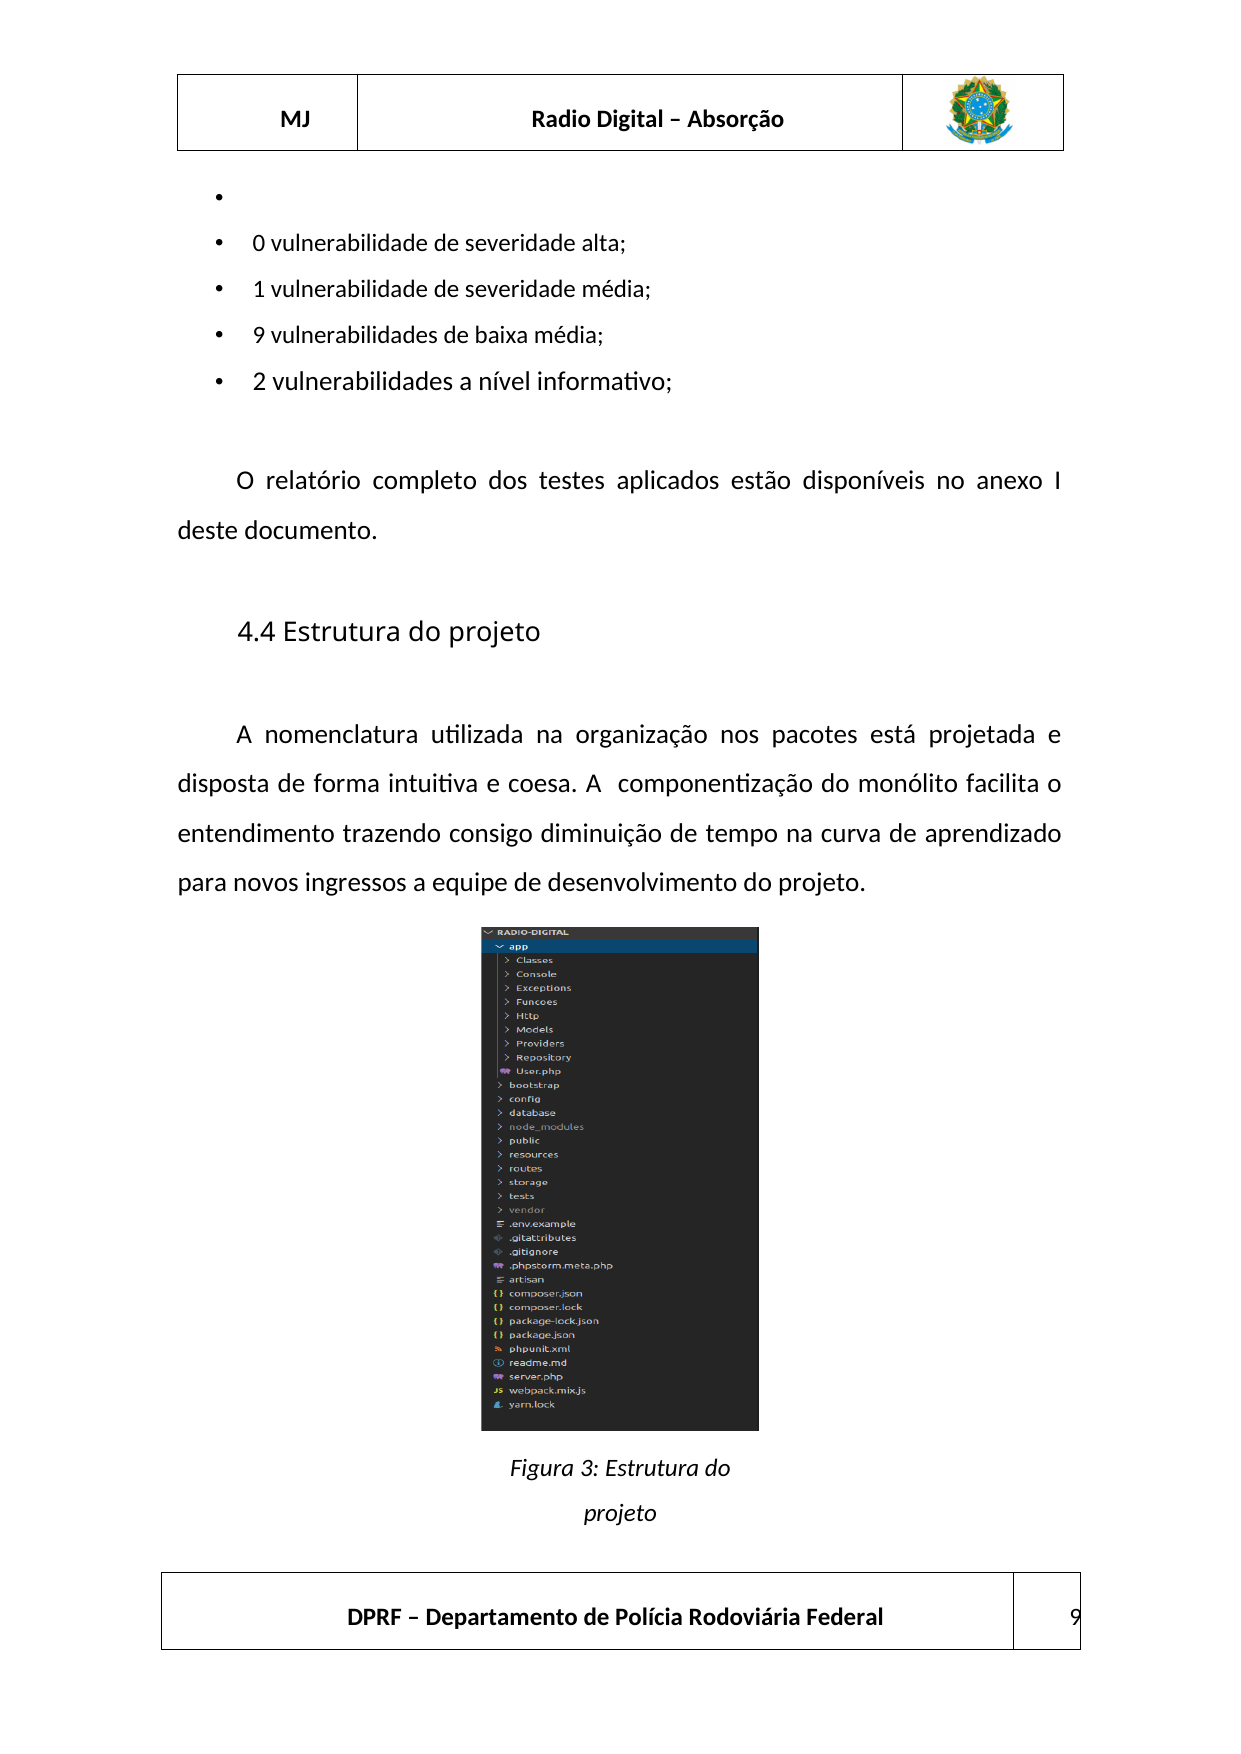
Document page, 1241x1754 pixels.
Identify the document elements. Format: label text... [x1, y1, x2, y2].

text A nomenclatura utilizada na organização nos pacotes está projetada e disposta de forma intuitiva e coesa. A componentização do monólito facilita o entendimento trazendo consigo diminuição de tempo na curva de aprendizado para novos ingressos a equipe de desenvolvimento do projeto. [177, 849, 1063, 899]
list 1 vulnerabilidade de severidade média; [652, 273, 1063, 304]
picture [944, 75, 1020, 149]
subtitle 4.4 Estrutura do projeto [177, 612, 1063, 649]
text Figura 3: Estrutura do projeto [481, 1431, 759, 1528]
picture [481, 927, 759, 1431]
list 2 vulnerabilidades a nível informativo; [215, 364, 1063, 398]
list 9 vulnerabilidades de baixa média; [604, 319, 1063, 349]
list 9 vulnerabilidades de baixa média; [215, 319, 252, 349]
text O relatório completo dos testes aplicados estão disponíveis no anexo I deste documento. [177, 463, 1063, 546]
list 1 vulnerabilidade de severidade média; [215, 273, 252, 304]
list 0 vulnerabilidade de severidade alta; [215, 227, 1063, 258]
text A nomenclatura utilizada na organização nos pacotes está projetada e disposta de forma intuitiva e coesa. A componentização do monólito facilita o entendimento trazendo consigo diminuição de tempo na curva de aprendizado para novos ingressos a equipe de desenvolvimento do projeto. [177, 800, 1063, 816]
text A nomenclatura utilizada na organização nos pacotes está projetada e disposta de forma intuitiva e coesa. A componentização do monólito facilita o entendimento trazendo consigo diminuição de tempo na curva de aprendizado para novos ingressos a equipe de desenvolvimento do projeto. [177, 717, 1063, 767]
